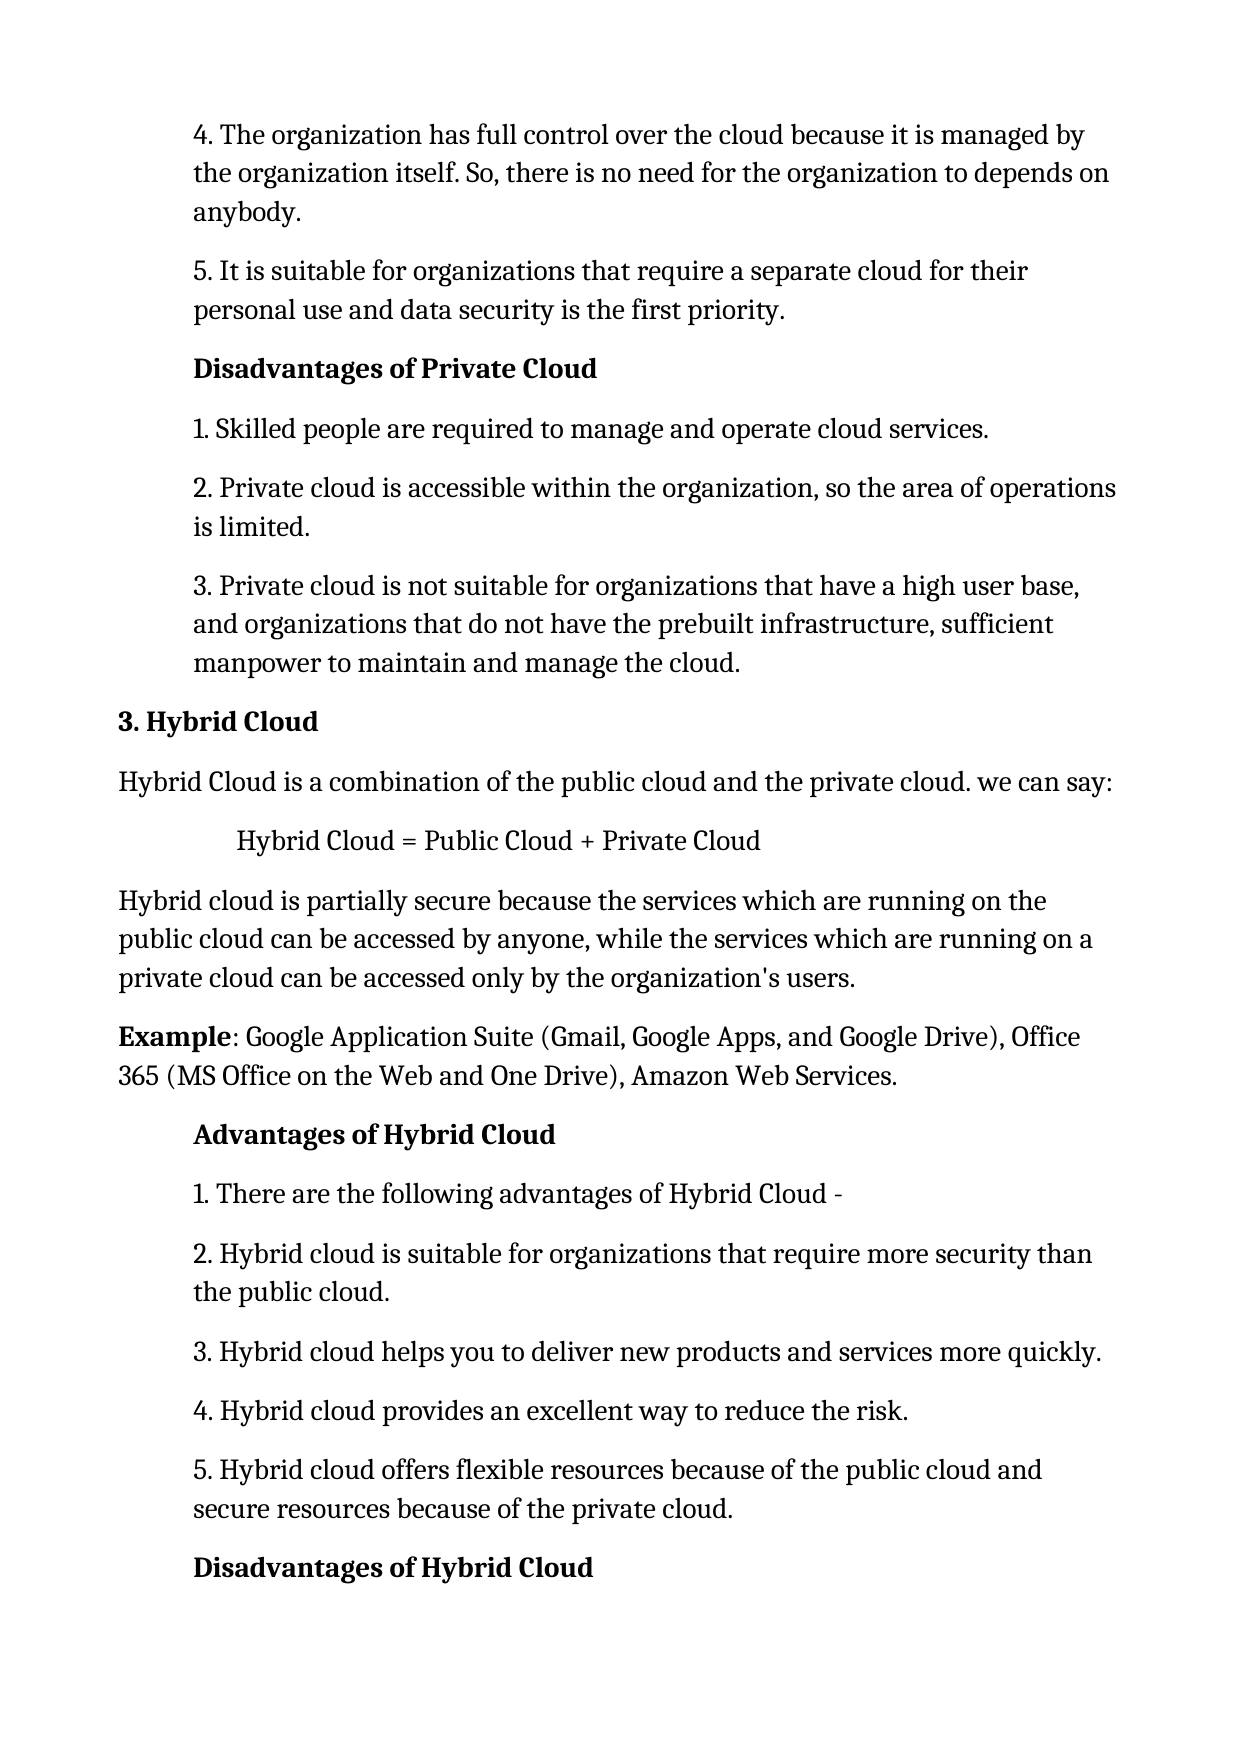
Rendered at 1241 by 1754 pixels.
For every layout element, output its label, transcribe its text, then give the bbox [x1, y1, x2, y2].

text 5. Hybrid cloud offers flexible resources because of the public cloud and secure resources because of the private cloud. [193, 1453, 1122, 1526]
text Disadvantages of Hybrid Cloud [193, 1551, 1122, 1585]
text 2. Private cloud is accessible within the organization, so the area of operations is limited. [193, 471, 1122, 543]
text Example: Google Application Suite (Gmail, Google Apps, and Google Drive), Office 365 (MS Office on the Web and One Drive), Amazon Web Services. [118, 1020, 1122, 1092]
text 3. Hybrid Cloud [118, 706, 1122, 739]
text Hybrid Cloud is a combination of the public cloud and the private cloud. we can say: [118, 765, 1122, 798]
text 3. Hybrid cloud helps you to deliver new products and services more quickly. [193, 1335, 1122, 1368]
text Hybrid Cloud = Public Cloud + Private Cloud [118, 824, 1122, 858]
text 4. Hybrid cloud provides an excellent way to reduce the risk. [193, 1394, 1122, 1428]
text 3. Private cloud is not suitable for organizations that have a high user base, and organizations that do not have the prebuilt infrastructure, sufficient manpower to maintain and manage the cloud. [193, 569, 1122, 680]
text 2. Hybrid cloud is suitable for organizations that require more security than the public cloud. [193, 1237, 1122, 1309]
text Hybrid cloud is partially secure because the services which are running on the public cloud can be accessed by anyone, while the services which are running on a private cloud can be accessed only by the organization's users. [118, 884, 1122, 994]
text 4. The organization has full control over the cloud because it is managed by the organization itself. So, there is no need for the organization to depends on anybody. [193, 118, 1122, 229]
text 5. It is suitable for organizations that require a separate cloud for their personal use and data security is the first priority. [193, 254, 1122, 327]
text Disadvantages of Private Cloud [193, 352, 1122, 386]
text 1. There are the following advantages of Hybrid Cloud - [193, 1177, 1122, 1211]
text 1. Skilled people are required to manage and operate cloud services. [193, 412, 1122, 445]
text Advantages of Hybrid Cloud [193, 1118, 1122, 1152]
